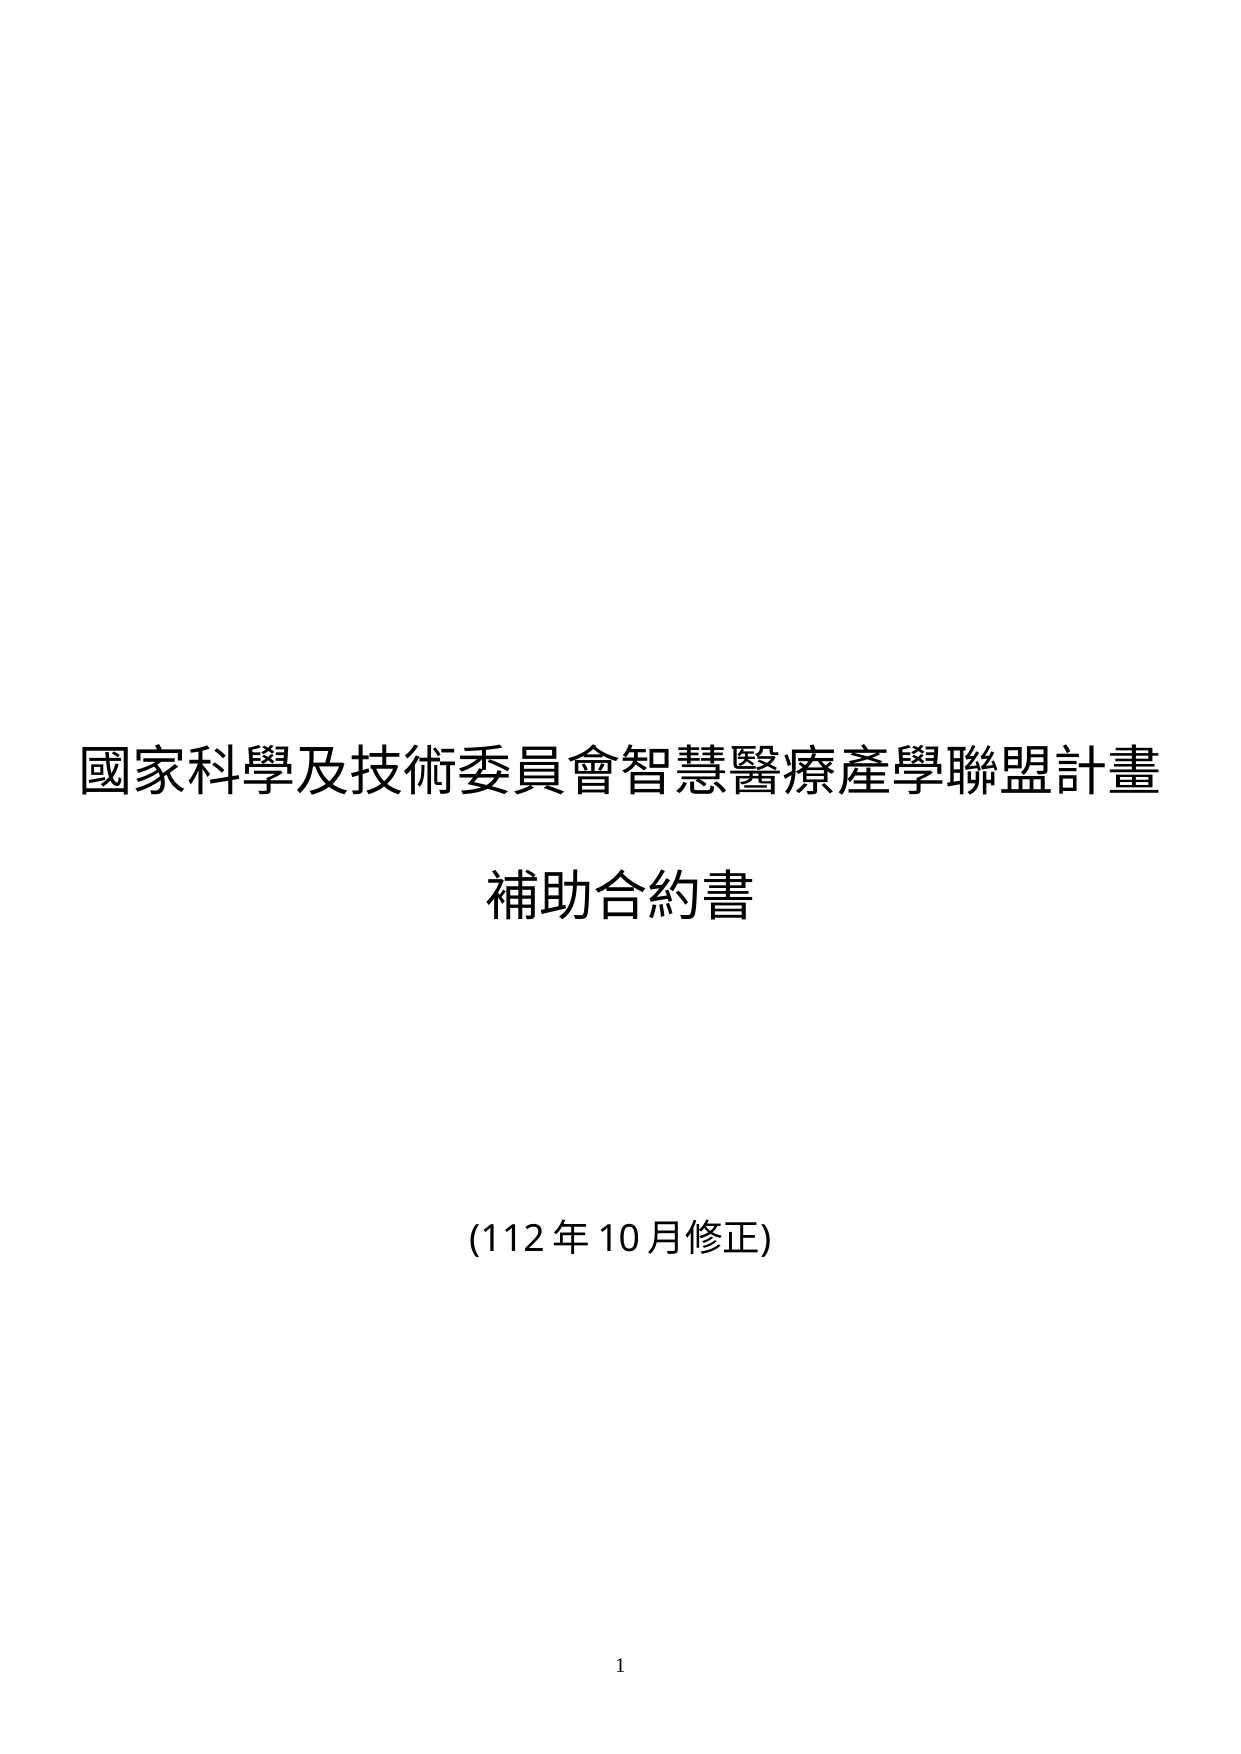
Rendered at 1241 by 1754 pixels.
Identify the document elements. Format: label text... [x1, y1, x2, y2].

text 國家科學及技術委員會智慧醫療產學聯盟計畫補助合約書 [75, 704, 1165, 954]
text (112年10月修正) [75, 1204, 1165, 1267]
